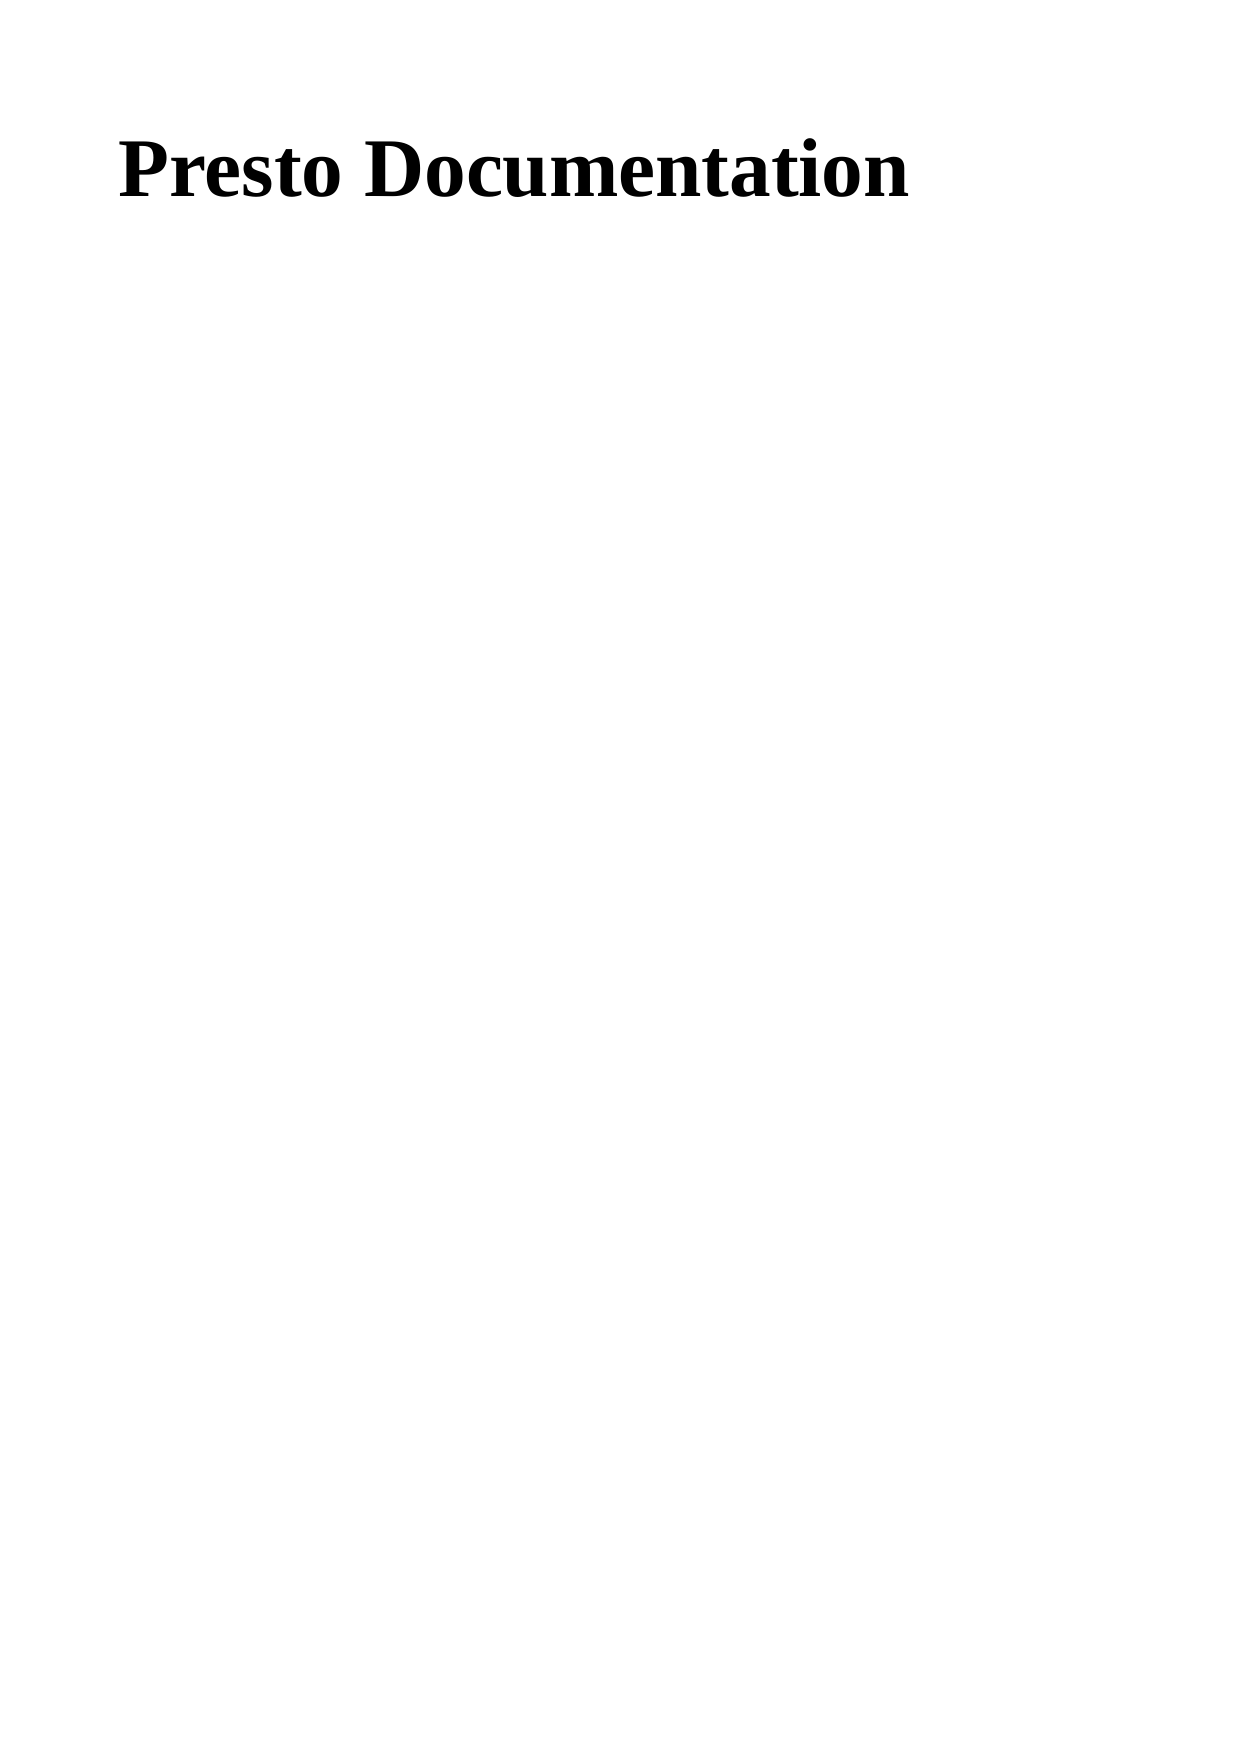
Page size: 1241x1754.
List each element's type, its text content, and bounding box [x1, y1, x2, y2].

text Presto Documentation [118, 118, 1122, 214]
